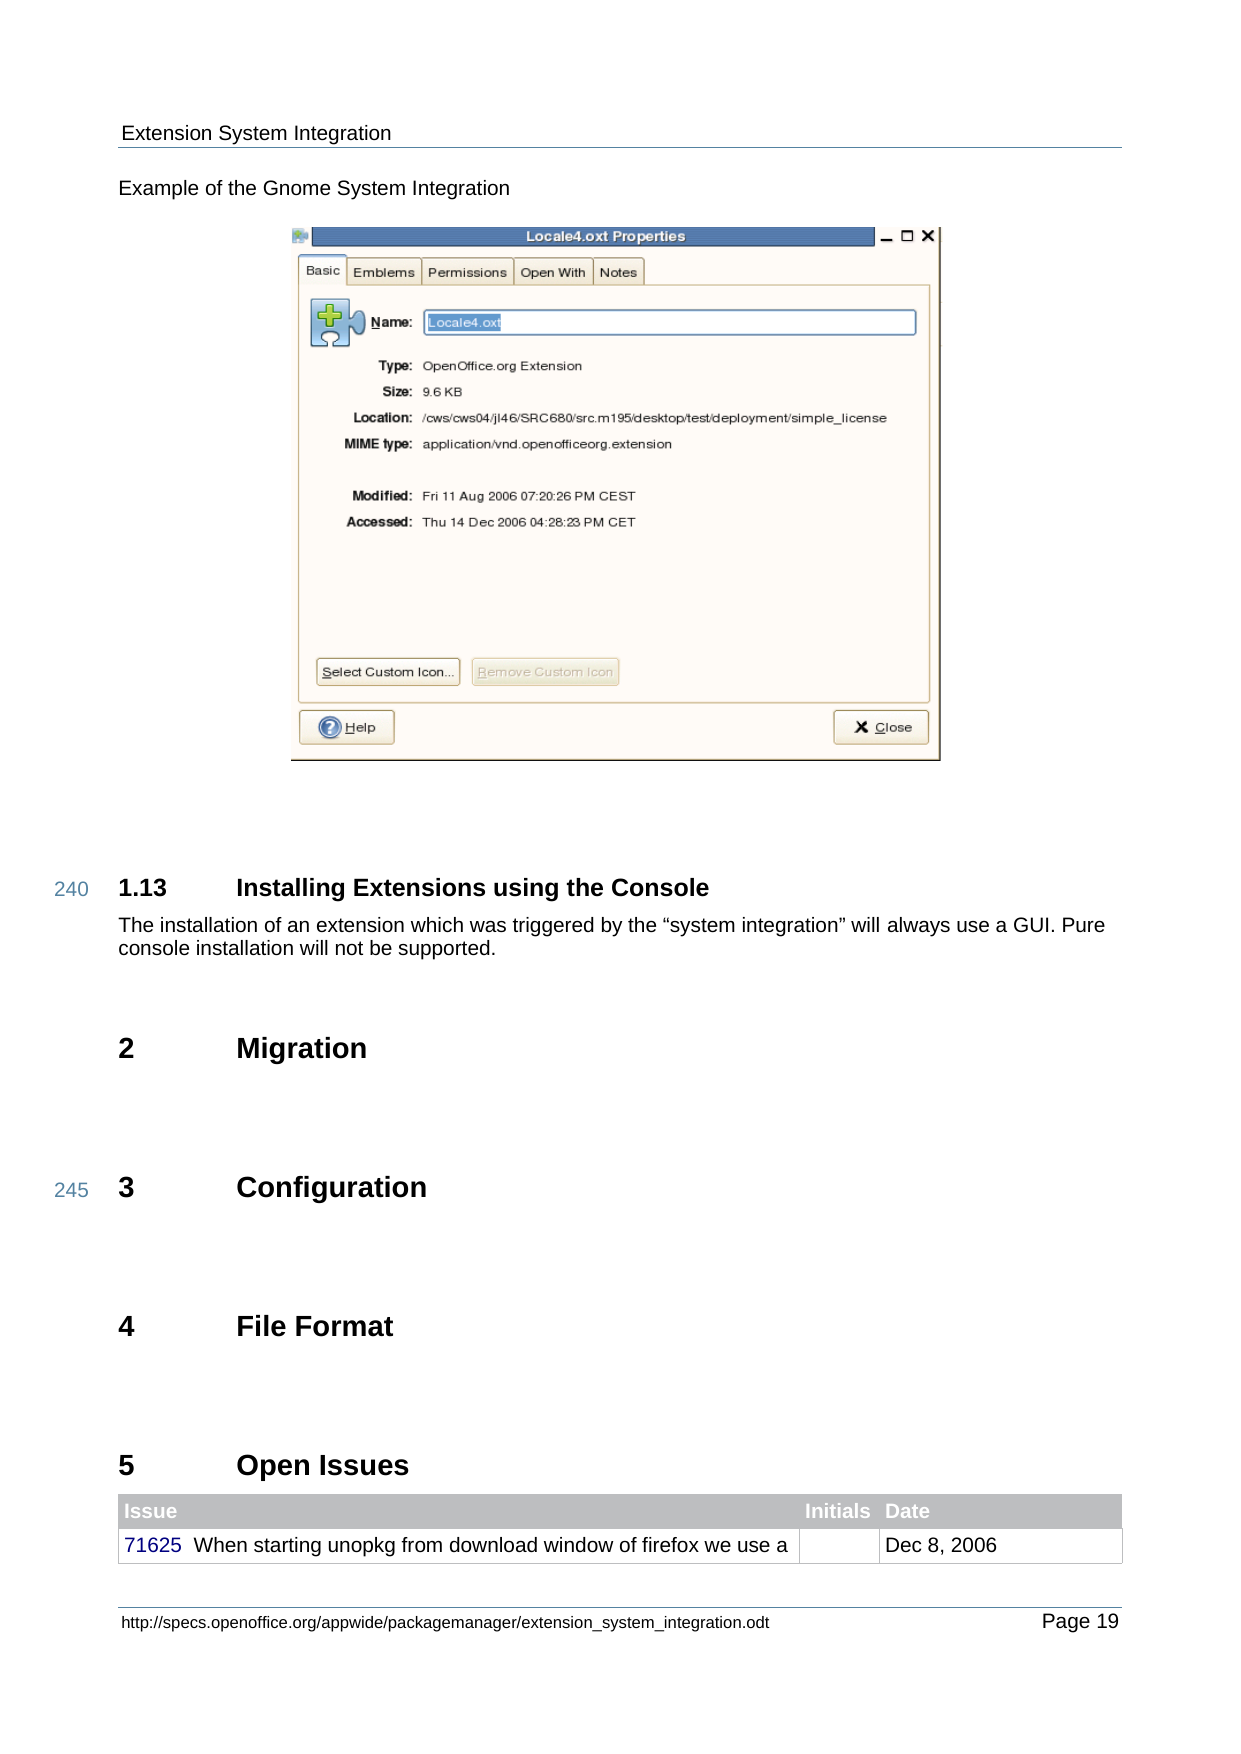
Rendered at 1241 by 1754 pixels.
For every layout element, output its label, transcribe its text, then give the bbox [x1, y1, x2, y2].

picture [291, 227, 943, 761]
text The installation of an extension which was triggered by the “system integration” will always use a GUI. Pure console installation will not be supported. [118, 913, 1122, 960]
table_cell [800, 1529, 879, 1563]
table_header Initials [799, 1494, 879, 1528]
subtitle File Format [118, 1310, 1122, 1342]
subtitle Migration [118, 1032, 1122, 1064]
subtitle Open Issues [118, 1449, 1122, 1482]
text <Start typing here ----- If this part is irrelevant state a reason for its absence!> [118, 1076, 1122, 1099]
subtitle Installing Extensions using the Console [118, 874, 1122, 902]
table_header Date [879, 1494, 1122, 1528]
subtitle Configuration [118, 1171, 1122, 1203]
table_header Issue [118, 1494, 799, 1528]
table_cell 71625 When starting unopkg from download window of firefox we use a [119, 1529, 799, 1563]
text <Start typing here ----- If this part is irrelevant state a reason for its absence!> [118, 1354, 1122, 1377]
text Example of the Gnome System Integration [118, 177, 1122, 200]
table_cell Dec 8, 2006 [880, 1529, 1122, 1563]
text <Start typing here ----- If this part is irrelevant state a reason for its absence!> [118, 1215, 1122, 1238]
